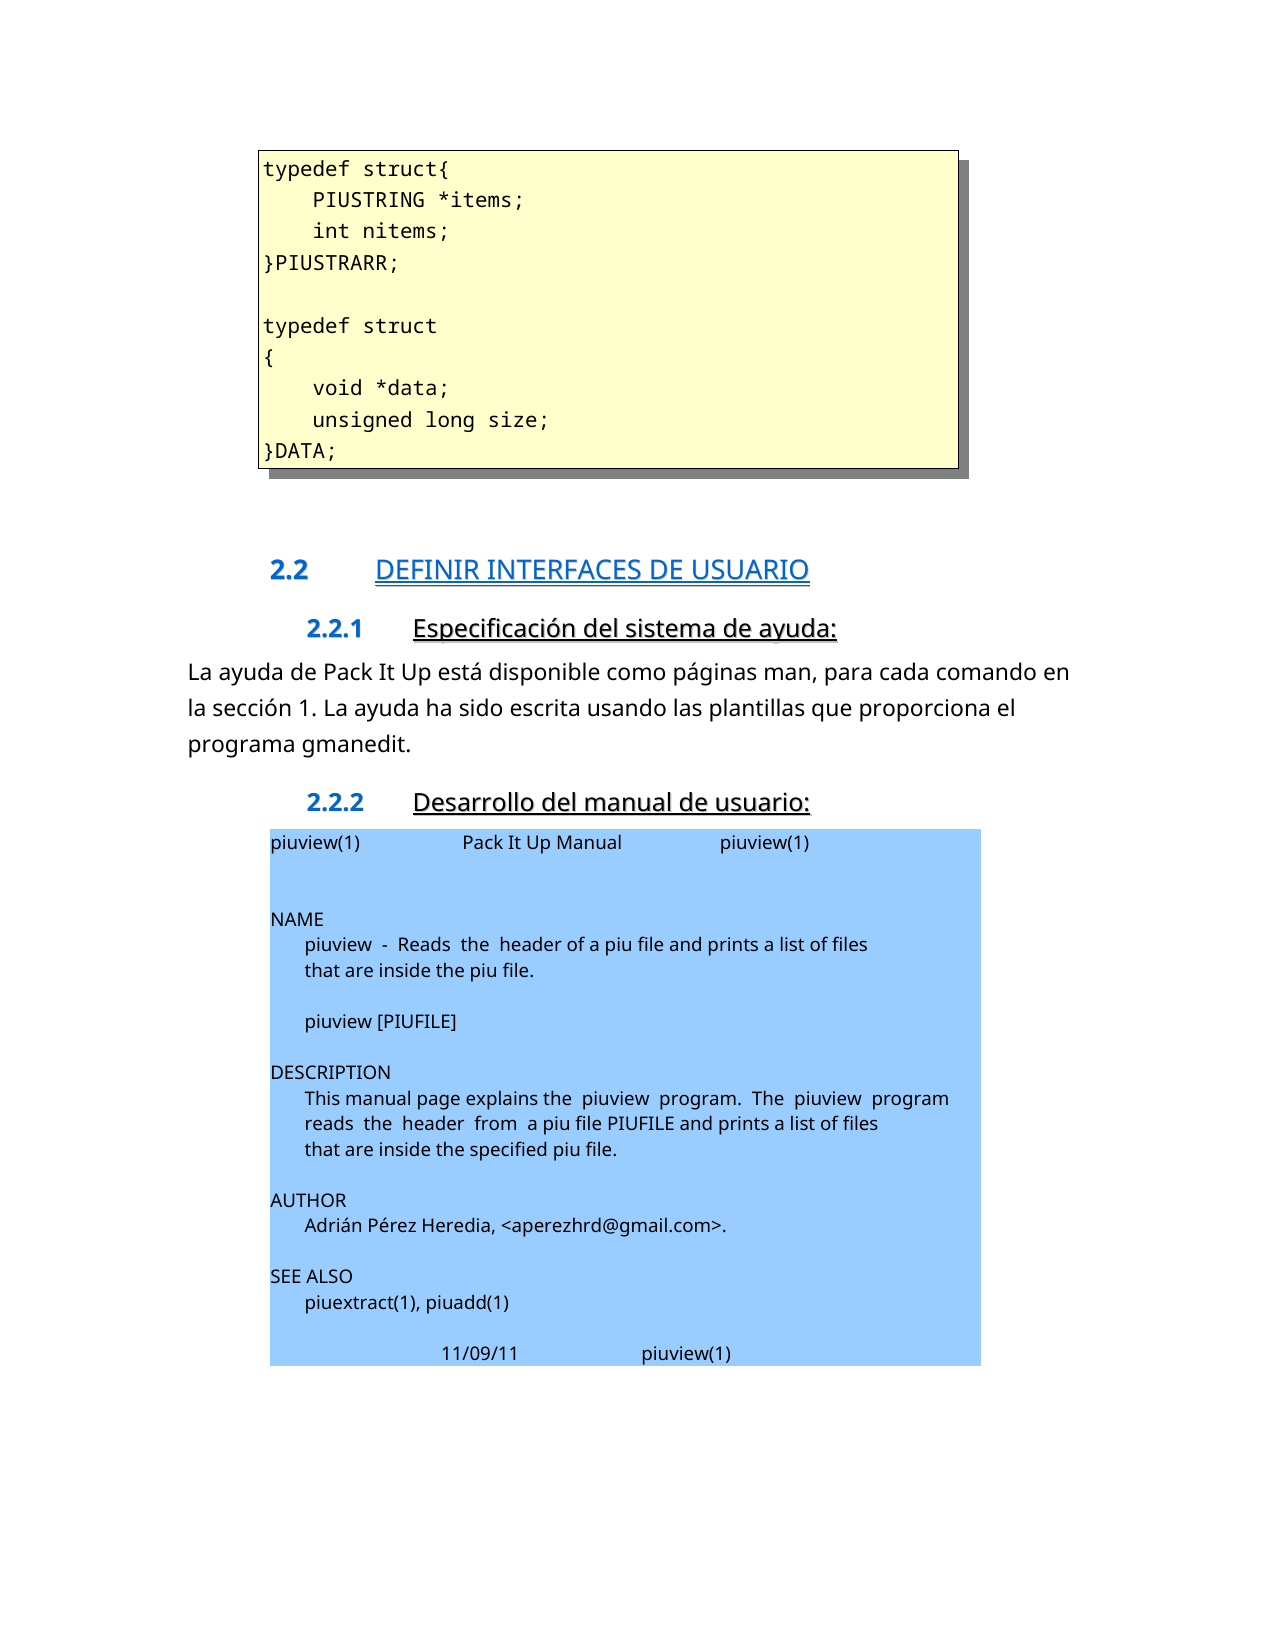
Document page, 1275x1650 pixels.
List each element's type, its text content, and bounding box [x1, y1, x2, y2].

text typedef struct [259, 307, 958, 338]
text reads the header from a piu file PIUFILE and prints a list of files [270, 1110, 981, 1136]
list DEFINIR INTERFACES DE USUARIO [262, 551, 1087, 587]
text }DATA; [259, 432, 958, 468]
text This manual page explains the piuview program. The piuview program [270, 1085, 981, 1110]
text NAME [270, 906, 981, 932]
list Desarrollo del manual de usuario: [300, 784, 1087, 818]
list Especificación del sistema de ayuda: [300, 611, 1087, 645]
text piuview [PIUFILE] [270, 1008, 981, 1034]
text AUTHOR [270, 1187, 981, 1212]
text piuview - Reads the header of a piu file and prints a list of files [270, 932, 981, 957]
text }PIUSTRARR; [259, 244, 958, 275]
text that are inside the specified piu file. [270, 1136, 981, 1161]
text DESCRIPTION [270, 1059, 981, 1085]
text unsigned long size; [259, 401, 958, 432]
text SEE ALSO [270, 1263, 981, 1289]
text that are inside the piu file. [270, 957, 981, 983]
text piuview(1) Pack It Up Manual piuview(1) [270, 829, 981, 855]
text 11/09/11 piuview(1) [270, 1340, 981, 1366]
text La ayuda de Pack It Up está disponible como páginas man, para cada comando en la sección 1. La ayuda ha sido escrita usando las plantillas que proporciona el programa gmanedit. [187, 656, 1087, 759]
text PIUSTRING *items; [259, 181, 958, 213]
text int nitems; [259, 213, 958, 244]
text typedef struct{ [259, 151, 958, 181]
text piuextract(1), piuadd(1) [270, 1289, 981, 1314]
text { [259, 338, 958, 369]
text Adrián Pérez Heredia, <aperezhrd@gmail.com>. [270, 1212, 981, 1238]
text void *data; [259, 369, 958, 401]
